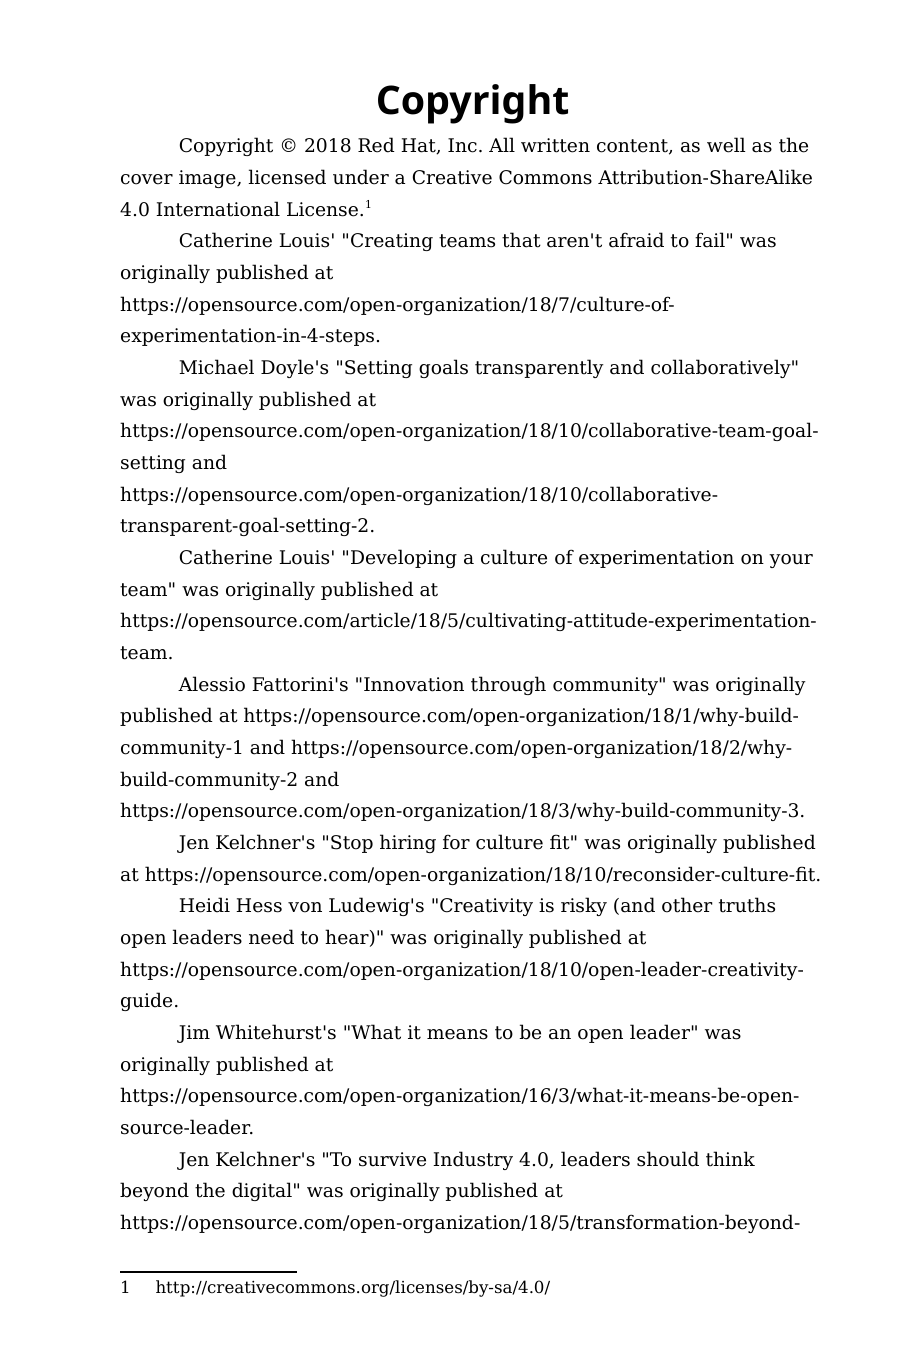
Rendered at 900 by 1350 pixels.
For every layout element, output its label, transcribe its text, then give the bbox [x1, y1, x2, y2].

text Michael Doyle's "Setting goals transparently and collaboratively" was originally published at https://opensource.com/open-organization/18/10/collaborative-team-goal-setting and https://opensource.com/open-organization/18/10/collaborative-transparent-goal-setting-2. [120, 357, 825, 537]
text Jen Kelchner's "Stop hiring for culture fit" was originally published at https://opensource.com/open-organization/18/10/reconsider-culture-fit. [120, 832, 825, 886]
subtitle Copyright [120, 78, 825, 123]
text Heidi Hess von Ludewig's "Creativity is risky (and other truths open leaders need to hear)" was originally published at https://opensource.com/open-organization/18/10/open-leader-creativity-guide. [120, 896, 825, 1012]
text Catherine Louis' "Creating teams that aren't afraid to fail" was originally published at https://opensource.com/open-organization/18/7/culture-of-experimentation-in-4-steps. [120, 231, 825, 347]
text Copyright © 2018 Red Hat, Inc. All written content, as well as the cover image, licensed under a Creative Commons Attribution-ShareAlike 4.0 International License. [120, 136, 825, 221]
text Jim Whitehurst's "What it means to be an open leader" was originally published at https://opensource.com/open-organization/16/3/what-it-means-be-open-source-leader. [120, 1022, 825, 1139]
text Catherine Louis' "Developing a culture of experimentation on your team" was originally published at https://opensource.com/article/18/5/cultivating-attitude-experimentation-team. [120, 547, 825, 664]
text http://creativecommons.org/licenses/by-sa/4.0/ [120, 1278, 825, 1297]
text Jen Kelchner's "To survive Industry 4.0, leaders should think beyond the digital" was originally published at https://opensource.com/open-organization/18/5/transformation-beyond- [120, 1149, 825, 1234]
text Alessio Fattorini's "Innovation through community" was originally published at https://opensource.com/open-organization/18/1/why-build-community-1 and https://opensource.com/open-organization/18/2/why-build-community-2 and https://opensource.com/open-organization/18/3/why-build-community-3. [120, 674, 825, 822]
